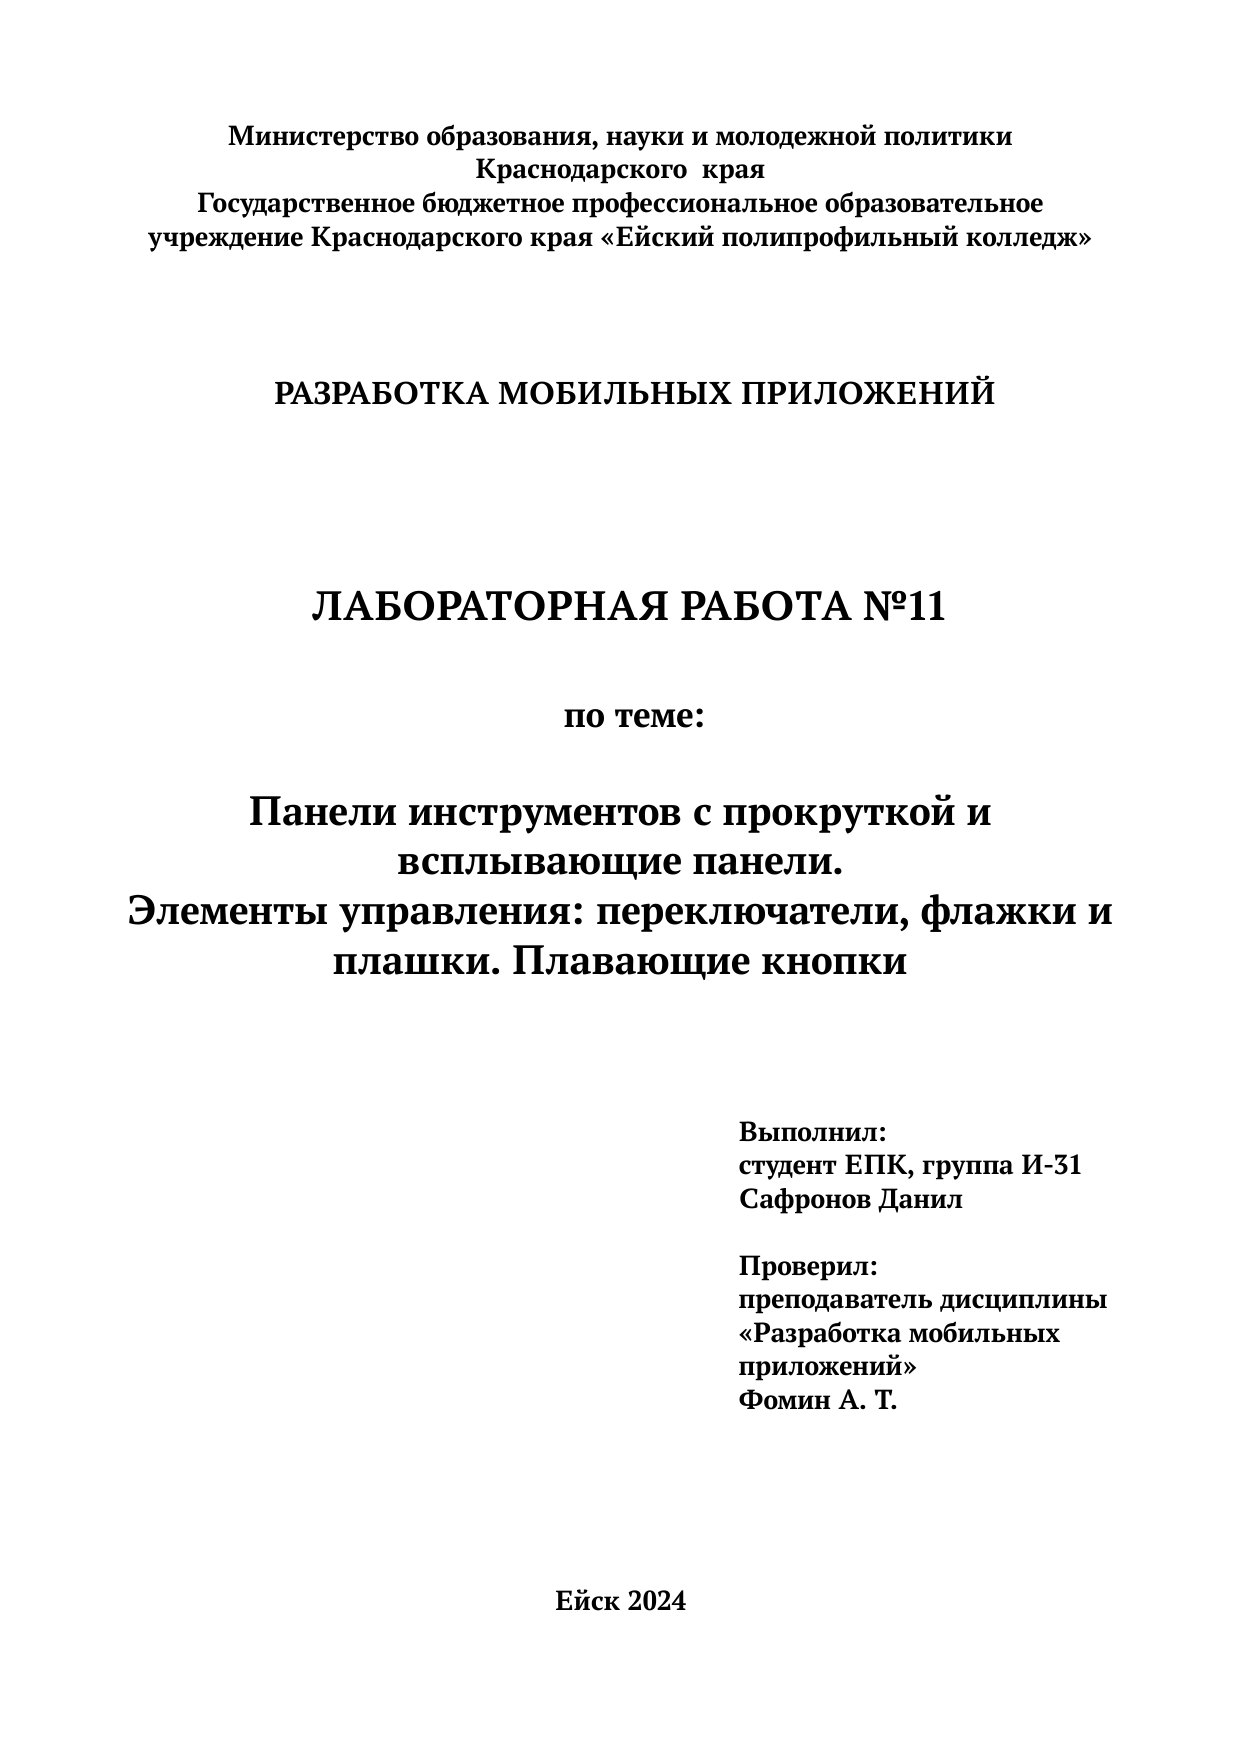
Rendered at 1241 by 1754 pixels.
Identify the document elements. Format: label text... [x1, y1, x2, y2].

text Министерство образования, науки и молодежной политики [118, 118, 1122, 152]
text РАЗРАБОТКА МОБИЛЬНЫХ ПРИЛОЖЕНИЙ [148, 373, 1122, 411]
subtitle Элементы управления: переключатели, флажки и плашки. Плавающие кнопки [118, 884, 1122, 984]
text Ейск 2024 [118, 1583, 1122, 1617]
text Фомин А. Т. [738, 1382, 1122, 1416]
text по теме: [148, 692, 1122, 736]
text Сафронов Данил [738, 1181, 1122, 1214]
text студент ЕПК, группа И-31 [738, 1147, 1122, 1181]
subtitle ЛАБОРАТОРНАЯ РАБОТА №11 [136, 580, 1122, 630]
text преподаватель дисциплины «Разработка мобильных приложений» [738, 1281, 1122, 1382]
subtitle Панели инструментов с прокруткой и всплывающие панели. [118, 784, 1122, 884]
text Проверил: [738, 1248, 1122, 1281]
text Выполнил: [738, 1114, 1122, 1147]
text Краснодарского края [118, 152, 1122, 185]
text Государственное бюджетное профессиональное образовательное учреждение Краснодарского края «Ейский полипрофильный колледж» [118, 185, 1122, 252]
